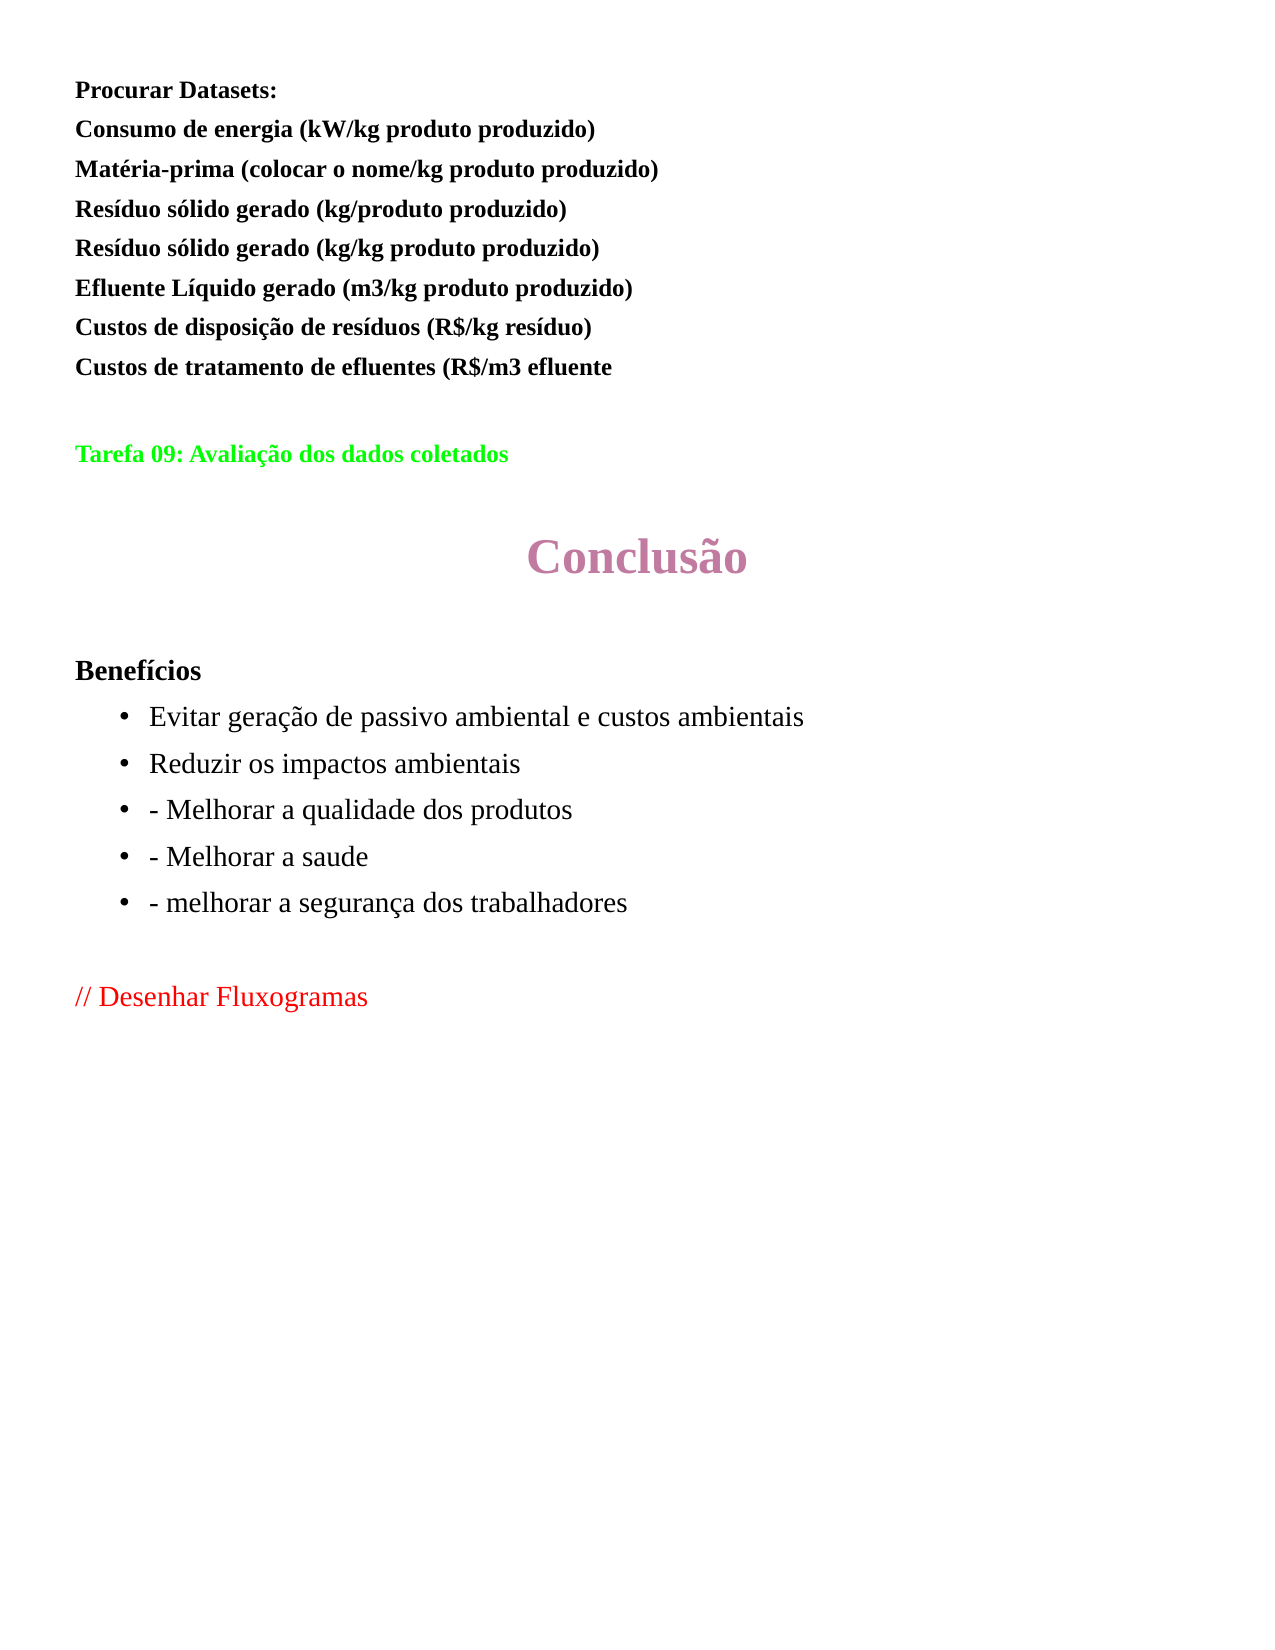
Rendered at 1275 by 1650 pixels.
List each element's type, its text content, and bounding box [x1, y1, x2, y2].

text Resíduo sólido gerado (kg/produto produzido) [75, 194, 1200, 222]
text Benefícios [75, 653, 1200, 687]
text Tarefa 09: Avaliação dos dados coletados [75, 439, 1200, 468]
text // Desenhar Fluxogramas [75, 979, 1200, 1012]
text Custos de disposição de resíduos (R$/kg resíduo) [75, 312, 1200, 341]
list - Melhorar a qualidade dos produtos [119, 792, 1200, 826]
text Resíduo sólido gerado (kg/kg produto produzido) [75, 233, 1200, 262]
text Consumo de energia (kW/kg produto produzido) [75, 114, 1200, 143]
text Matéria-prima (colocar o nome/kg produto produzido) [75, 154, 1200, 183]
list Evitar geração de passivo ambiental e custos ambientais [119, 699, 1200, 733]
list - melhorar a segurança dos trabalhadores [119, 885, 1200, 919]
list - Melhorar a saude [119, 839, 1200, 872]
text Custos de tratamento de efluentes (R$/m3 efluente [75, 352, 1200, 381]
text Conclusão [75, 526, 1200, 584]
text Efluente Líquido gerado (m3/kg produto produzido) [75, 273, 1200, 302]
text Procurar Datasets: [75, 75, 1200, 104]
list Reduzir os impactos ambientais [119, 746, 1200, 779]
